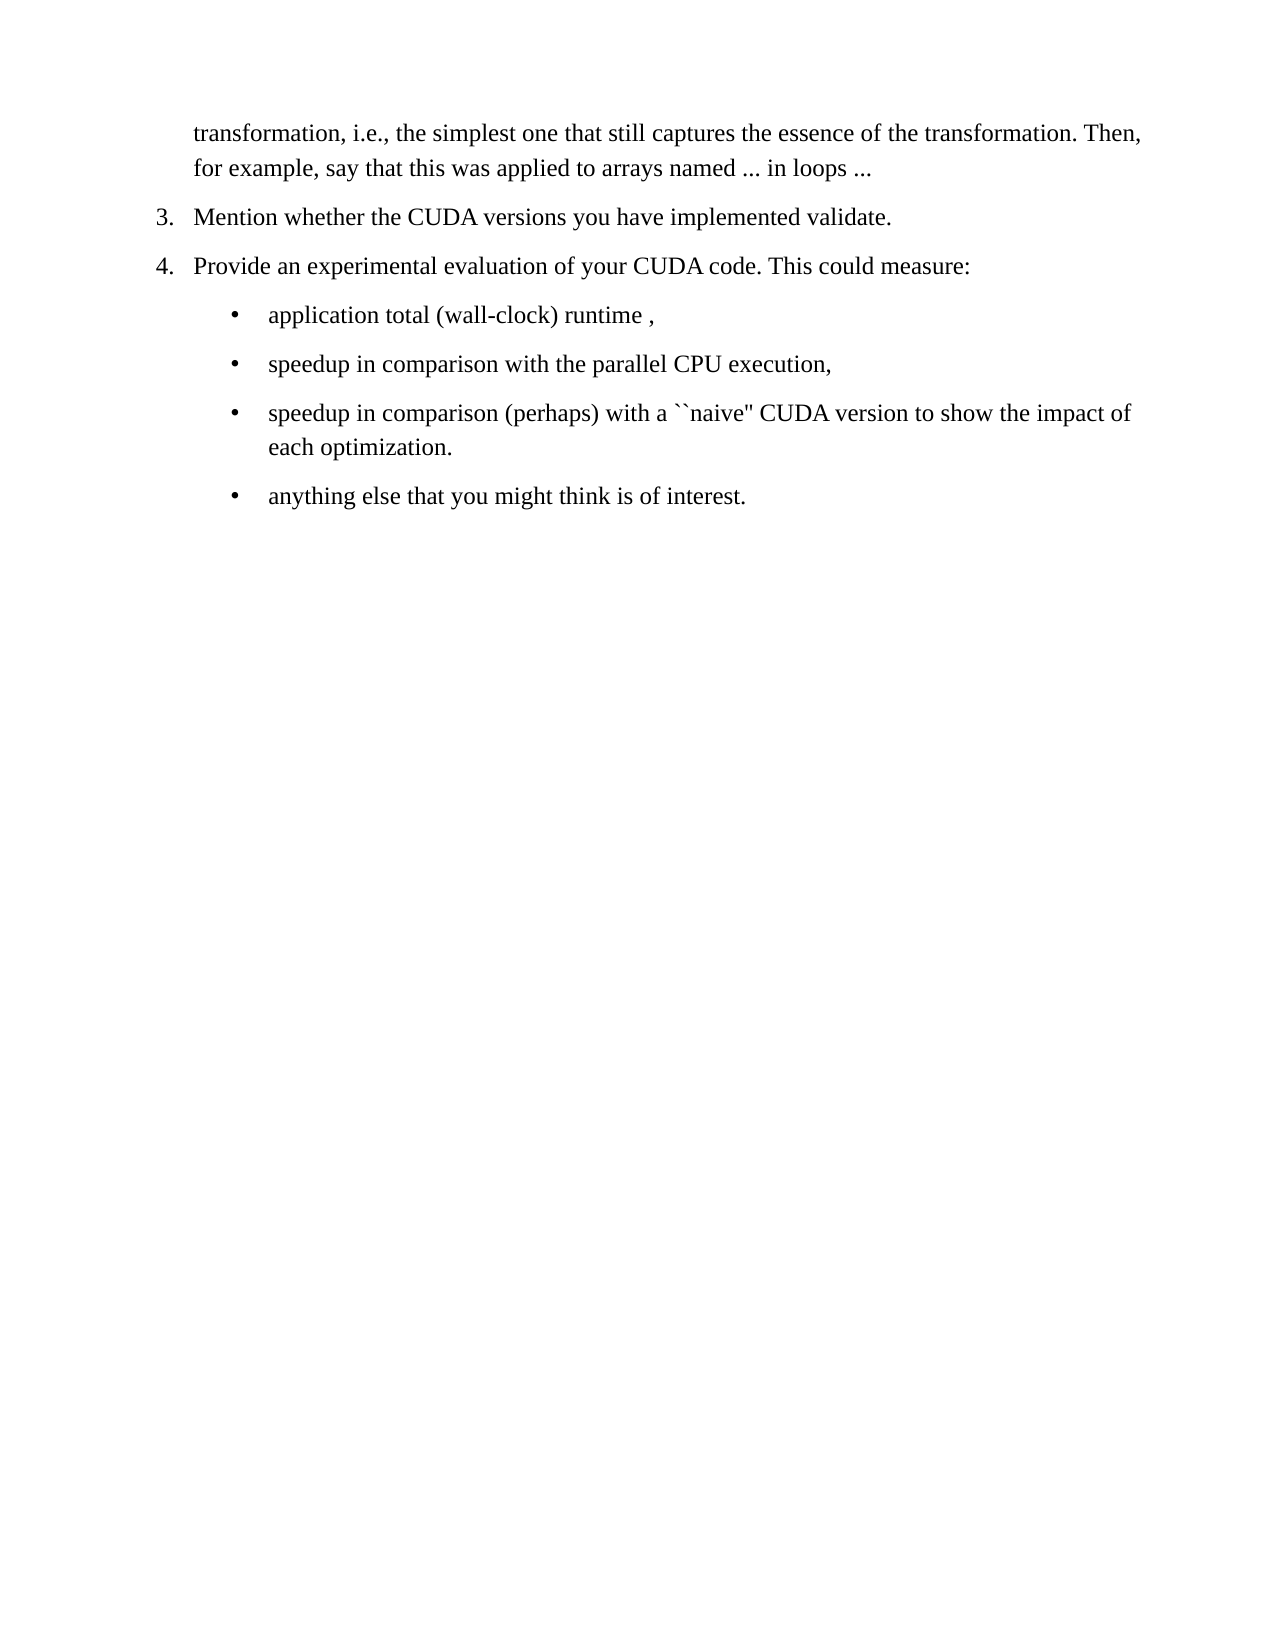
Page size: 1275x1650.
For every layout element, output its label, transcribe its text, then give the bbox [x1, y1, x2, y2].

list transformation, i.e., the simplest one that still captures the essence of the transformation. Then, for example, say that this was applied to arrays named ... in loops ... [156, 118, 1157, 181]
list Mention whether the CUDA versions you have implemented validate. [156, 202, 1157, 230]
list speedup in comparison (perhaps) with a ``naive'' CUDA version to show the impact of each optimization. [231, 398, 1157, 461]
list Provide an experimental evaluation of your CUDA code. This could measure: [156, 251, 1157, 279]
list speedup in comparison with the parallel CPU execution, [231, 349, 1157, 378]
list anything else that you might think is of interest. [231, 481, 1157, 510]
list application total (wall-clock) runtime , [231, 300, 1157, 328]
